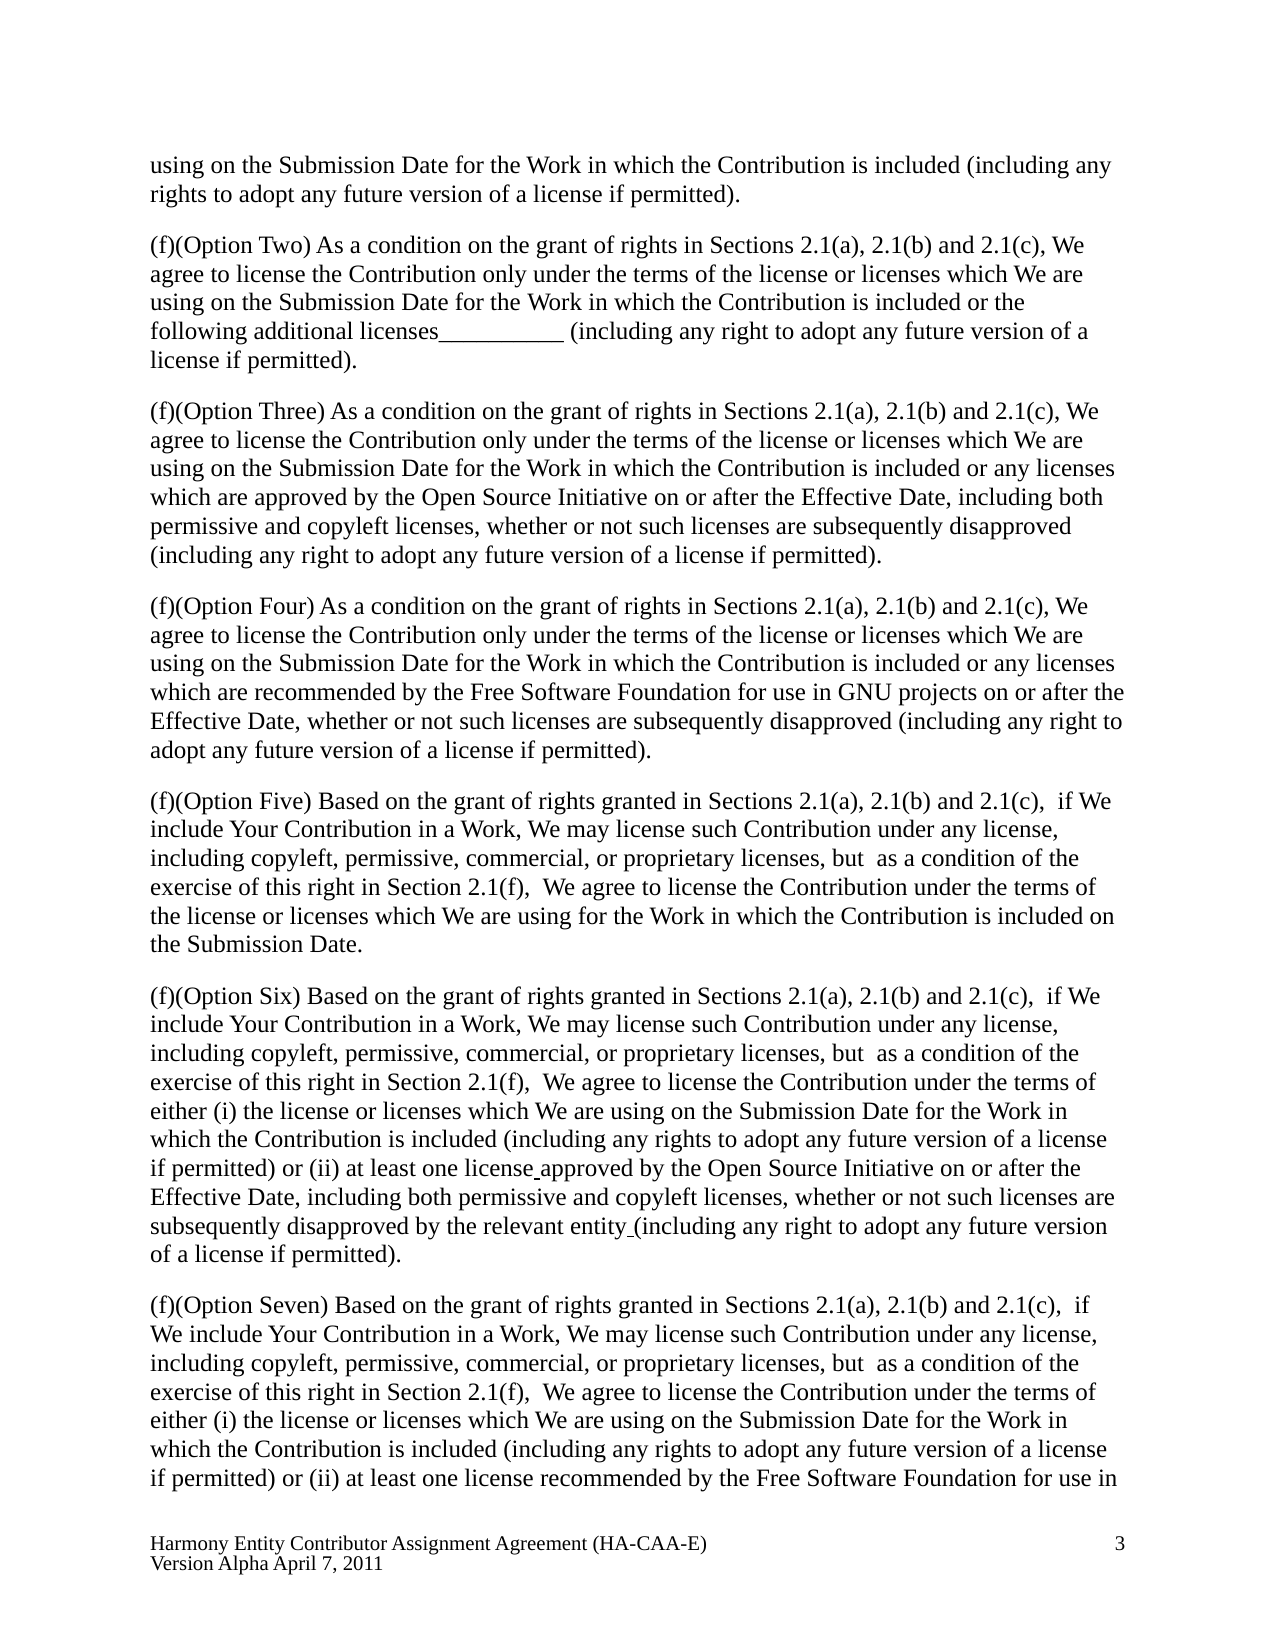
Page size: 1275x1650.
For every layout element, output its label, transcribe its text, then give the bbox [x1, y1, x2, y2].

text (f)(Option Five) Based on the grant of rights granted in Sections 2.1(a), 2.1(b) and 2.1(c), if We include Your Contribution in a Work, We may license such Contribution under any license, including copyleft, permissive, commercial, or proprietary licenses, but as a condition of the exercise of this right in Section 2.1(f), We agree to license the Contribution under the terms of the license or licenses which We are using for the Work in which the Contribution is included on the Submission Date. [150, 786, 1125, 958]
text (f)(Option Four) As a condition on the grant of rights in Sections 2.1(a), 2.1(b) and 2.1(c), We agree to license the Contribution only under the terms of the license or licenses which We are using on the Submission Date for the Work in which the Contribution is included or any licenses which are recommended by the Free Software Foundation for use in GNU projects on or after the Effective Date, whether or not such licenses are subsequently disapproved (including any right to adopt any future version of a license if permitted). [150, 591, 1125, 763]
text (f)(Option Three) As a condition on the grant of rights in Sections 2.1(a), 2.1(b) and 2.1(c), We agree to license the Contribution only under the terms of the license or licenses which We are using on the Submission Date for the Work in which the Contribution is included or any licenses which are approved by the Open Source Initiative on or after the Effective Date, including both permissive and copyleft licenses, whether or not such licenses are subsequently disapproved (including any right to adopt any future version of a license if permitted). [150, 396, 1125, 568]
text (f)(Option Two) As a condition on the grant of rights in Sections 2.1(a), 2.1(b) and 2.1(c), We agree to license the Contribution only under the terms of the license or licenses which We are using on the Submission Date for the Work in which the Contribution is included or the following additional licenses__________ (including any right to adopt any future version of a license if permitted). [150, 230, 1125, 374]
text (f)(Option Seven) Based on the grant of rights granted in Sections 2.1(a), 2.1(b) and 2.1(c), if We include Your Contribution in a Work, We may license such Contribution under any license, including copyleft, permissive, commercial, or proprietary licenses, but as a condition of the exercise of this right in Section 2.1(f), We agree to license the Contribution under the terms of either (i) the license or licenses which We are using on the Submission Date for the Work in which the Contribution is included (including any rights to adopt any future version of a license if permitted) or (ii) at least one license recommended by the Free Software Foundation for use in [150, 1291, 1125, 1492]
text using on the Submission Date for the Work in which the Contribution is included (including any rights to adopt any future version of a license if permitted). [150, 150, 1125, 207]
text (f)(Option Six) Based on the grant of rights granted in Sections 2.1(a), 2.1(b) and 2.1(c), if We include Your Contribution in a Work, We may license such Contribution under any license, including copyleft, permissive, commercial, or proprietary licenses, but as a condition of the exercise of this right in Section 2.1(f), We agree to license the Contribution under the terms of either (i) the license or licenses which We are using on the Submission Date for the Work in which the Contribution is included (including any rights to adopt any future version of a license if permitted) or (ii) at least one license approved by the Open Source Initiative on or after the Effective Date, including both permissive and copyleft licenses, whether or not such licenses are subsequently disapproved by the relevant entity (including any right to adopt any future version of a license if permitted). [150, 981, 1125, 1268]
